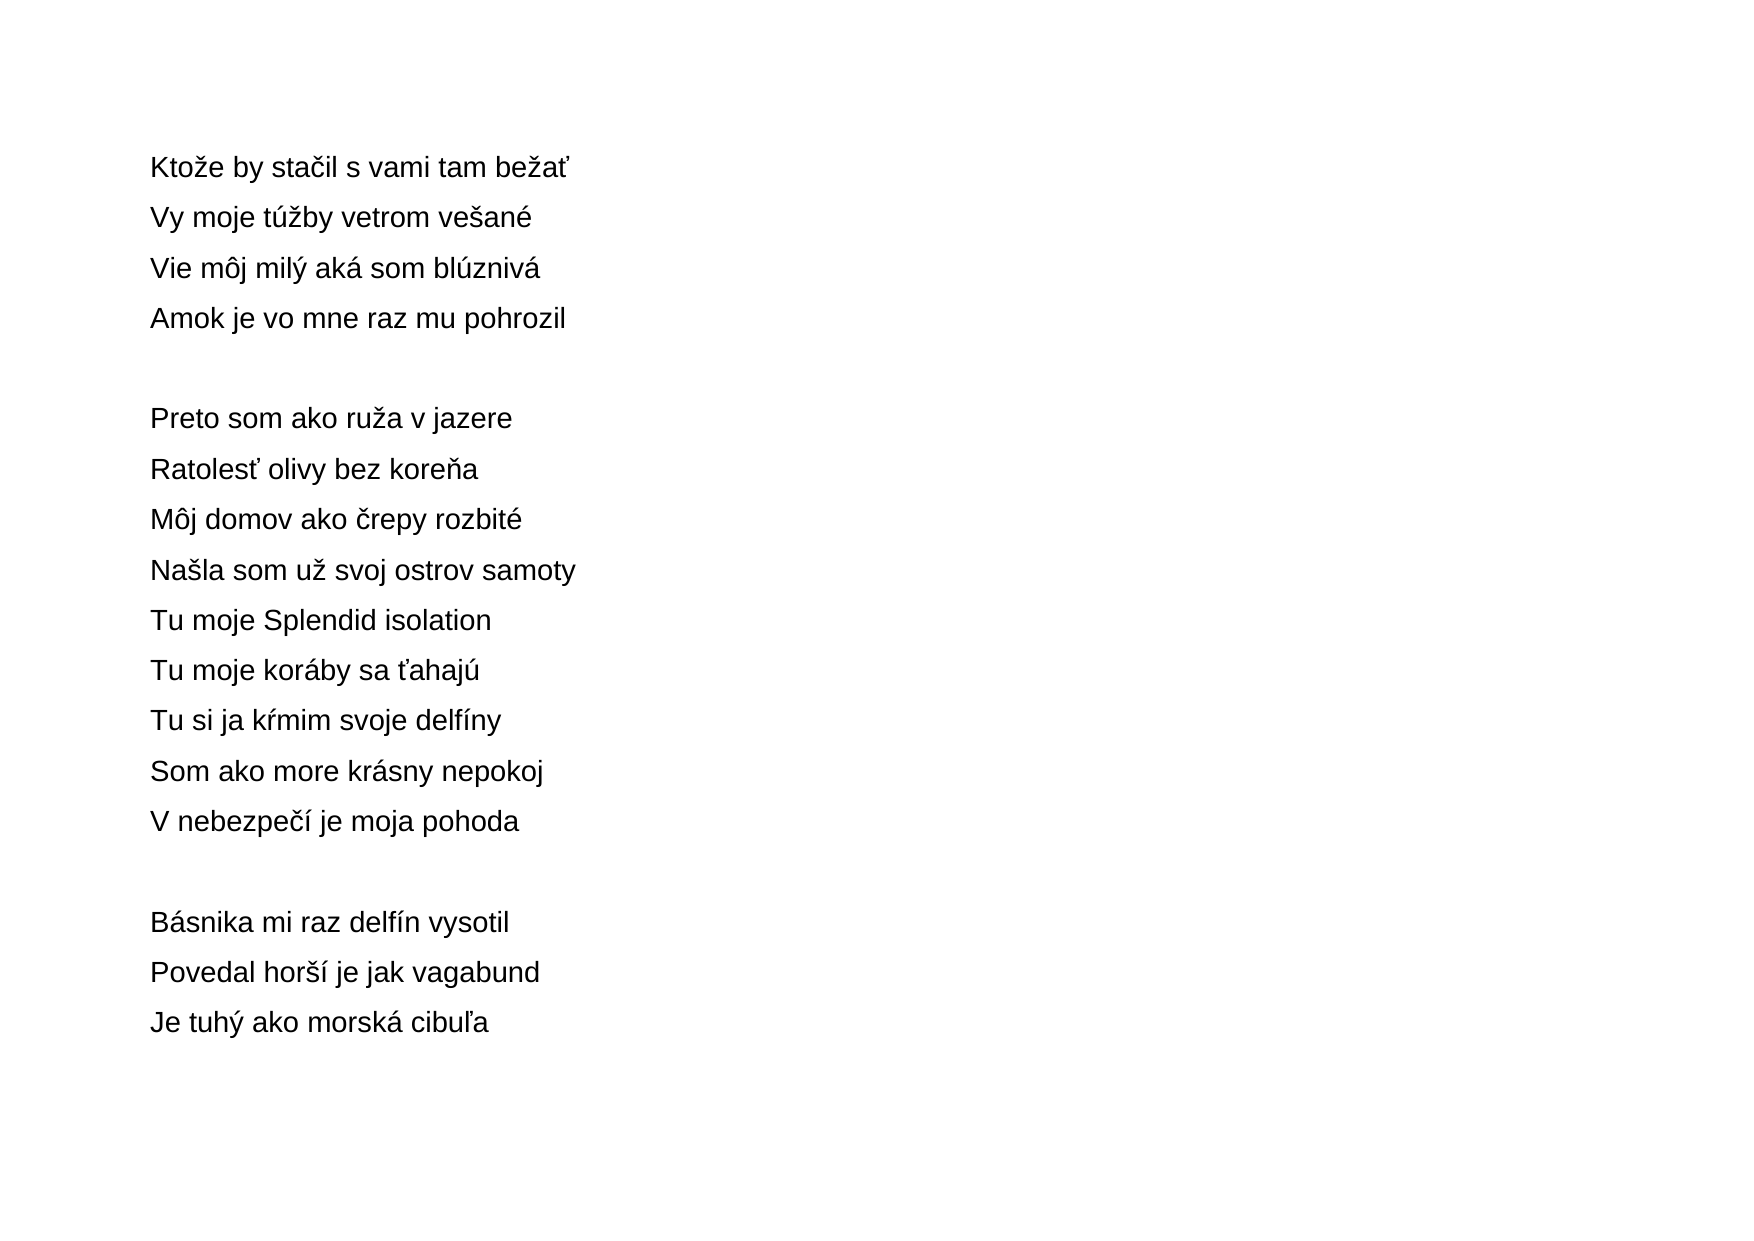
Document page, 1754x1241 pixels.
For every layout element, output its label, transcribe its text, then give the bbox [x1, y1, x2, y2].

text Ratolesť olivy bez koreňa [150, 452, 1242, 485]
text Môj domov ako črepy rozbité [150, 502, 1242, 536]
text Tu moje koráby sa ťahajú [150, 653, 1242, 687]
text Ktože by stačil s vami tam bežať [150, 150, 1242, 183]
text Tu moje Splendid isolation [150, 603, 1242, 636]
text Našla som už svoj ostrov samoty [150, 552, 1242, 586]
text Povedal horší je jak vagabund [150, 955, 1242, 988]
text Preto som ako ruža v jazere [150, 402, 1242, 435]
text Básnika mi raz delfín vysotil [150, 905, 1242, 938]
text Tu si ja kŕmim svoje delfíny [150, 703, 1242, 737]
text Amok je vo mne raz mu pohrozil [150, 301, 1242, 334]
text Som ako more krásny nepokoj [150, 754, 1242, 787]
text Je tuhý ako morská cibuľa [150, 1005, 1242, 1039]
text Vy moje túžby vetrom vešané [150, 200, 1242, 234]
text V nebezpečí je moja pohoda [150, 804, 1242, 838]
text Vie môj milý aká som blúznivá [150, 251, 1242, 284]
